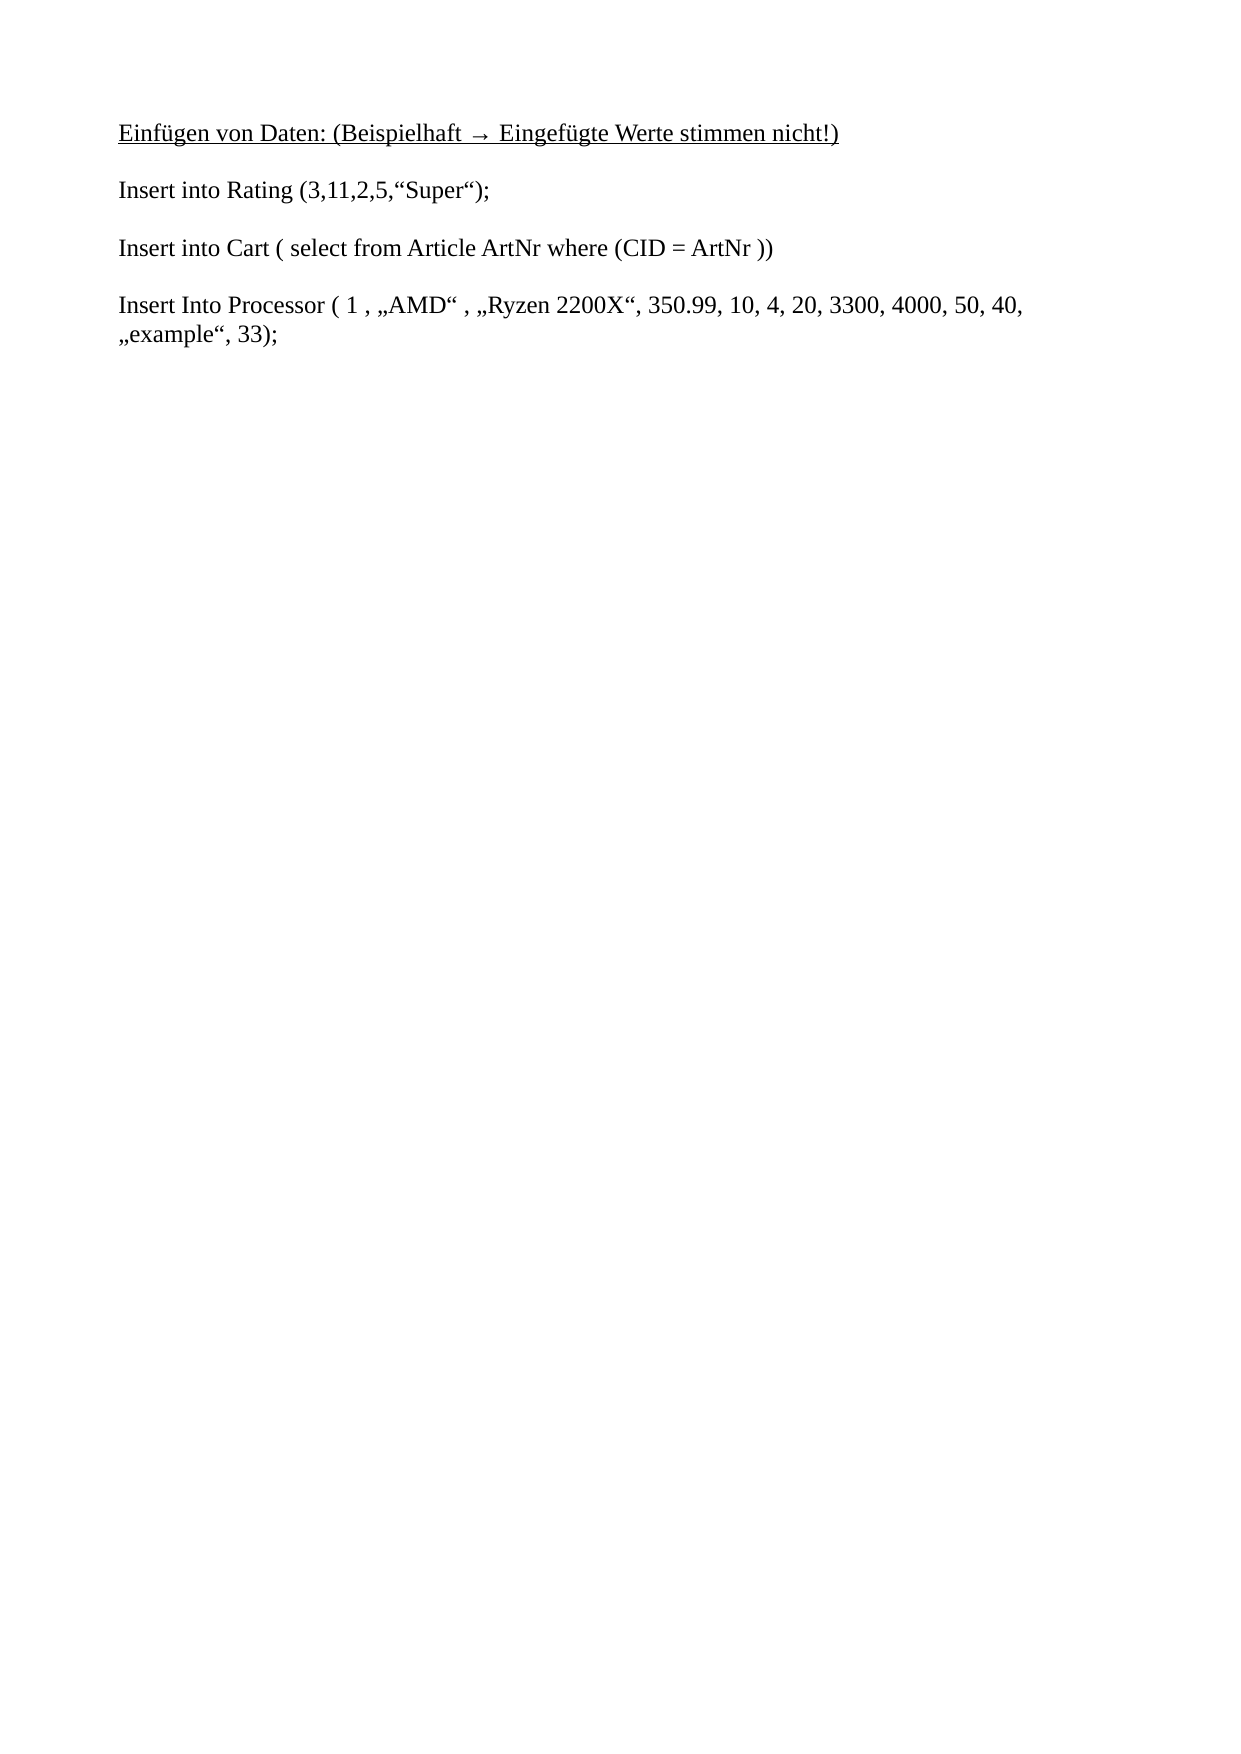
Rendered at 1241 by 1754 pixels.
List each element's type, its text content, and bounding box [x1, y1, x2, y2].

text Insert into Rating (3,11,2,5,“Super“); [118, 176, 1122, 204]
text Einfügen von Daten: (Beispielhaft → Eingefügte Werte stimmen nicht!) [118, 118, 1122, 147]
text Insert Into Processor ( 1 , „AMD“ , „Ryzen 2200X“, 350.99, 10, 4, 20, 3300, 4000, 50, 40, „example“, 33); [118, 291, 1122, 348]
text Insert into Cart ( select from Article ArtNr where (CID = ArtNr )) [118, 233, 1122, 262]
